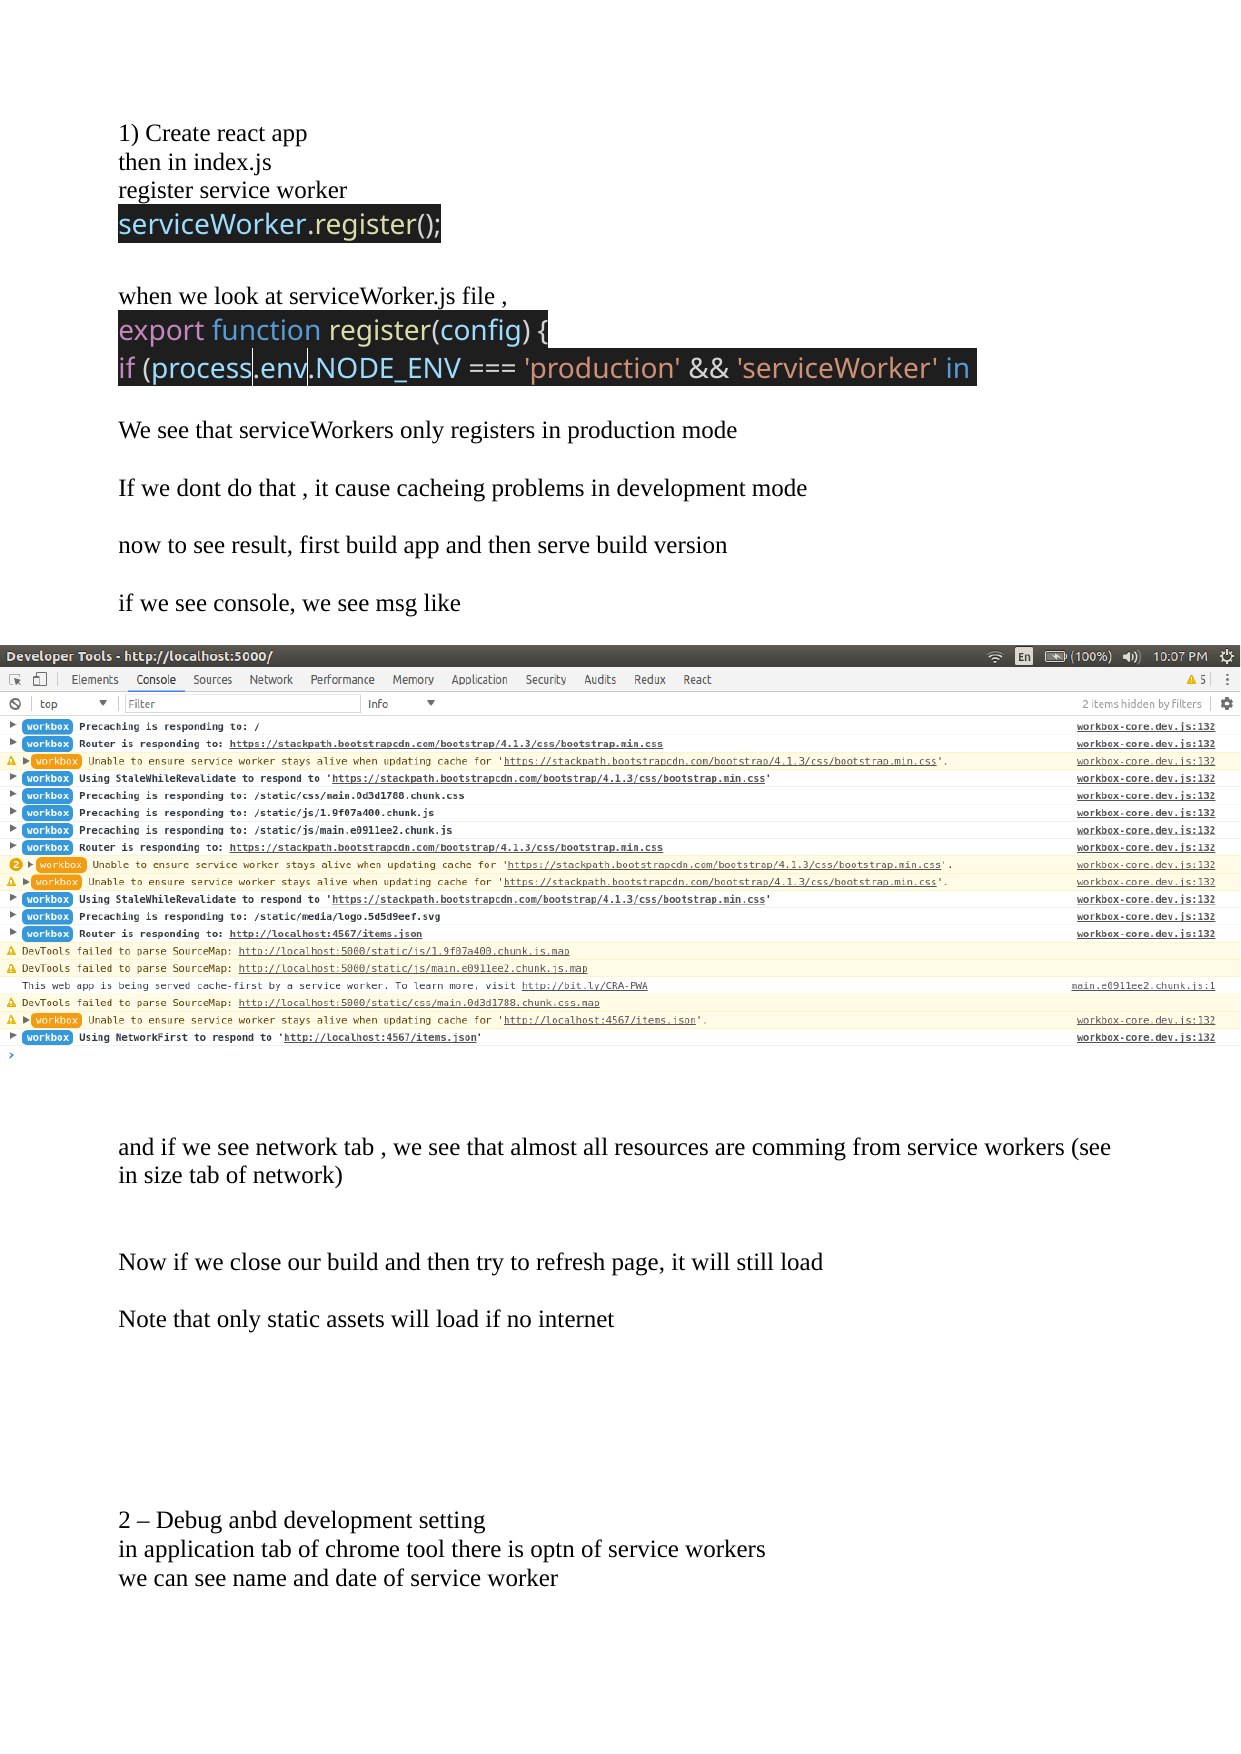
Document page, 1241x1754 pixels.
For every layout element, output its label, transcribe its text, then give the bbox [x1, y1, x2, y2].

text If we dont do that , it cause cacheing problems in development mode [118, 473, 1122, 501]
text and if we see network tab , we see that almost all resources are comming from service workers (see in size tab of network) [118, 1132, 1122, 1189]
text if we see console, we see msg like [118, 588, 1122, 616]
text we can see name and date of service worker [118, 1563, 1122, 1592]
text when we look at serviceWorker.js file , [118, 281, 1122, 310]
text We see that serviceWorkers only registers in production mode [118, 415, 1122, 444]
picture [0, 645, 1241, 1075]
text export function register(config) { [118, 310, 1122, 348]
text then in index.js [118, 147, 1122, 176]
text Note that only static assets will load if no internet [118, 1304, 1122, 1333]
text serviceWorker.register(); [118, 204, 1122, 243]
text 2 – Debug anbd development setting [118, 1506, 1122, 1534]
text if (process.env.NODE_ENV === 'production' && 'serviceWorker' in [118, 348, 1122, 386]
text Now if we close our build and then try to refresh page, it will still load [118, 1247, 1122, 1276]
text now to see result, first build app and then serve build version [118, 530, 1122, 559]
text register service worker [118, 176, 1122, 204]
text 1) Create react app [118, 118, 1122, 147]
text in application tab of chrome tool there is optn of service workers [118, 1534, 1122, 1563]
